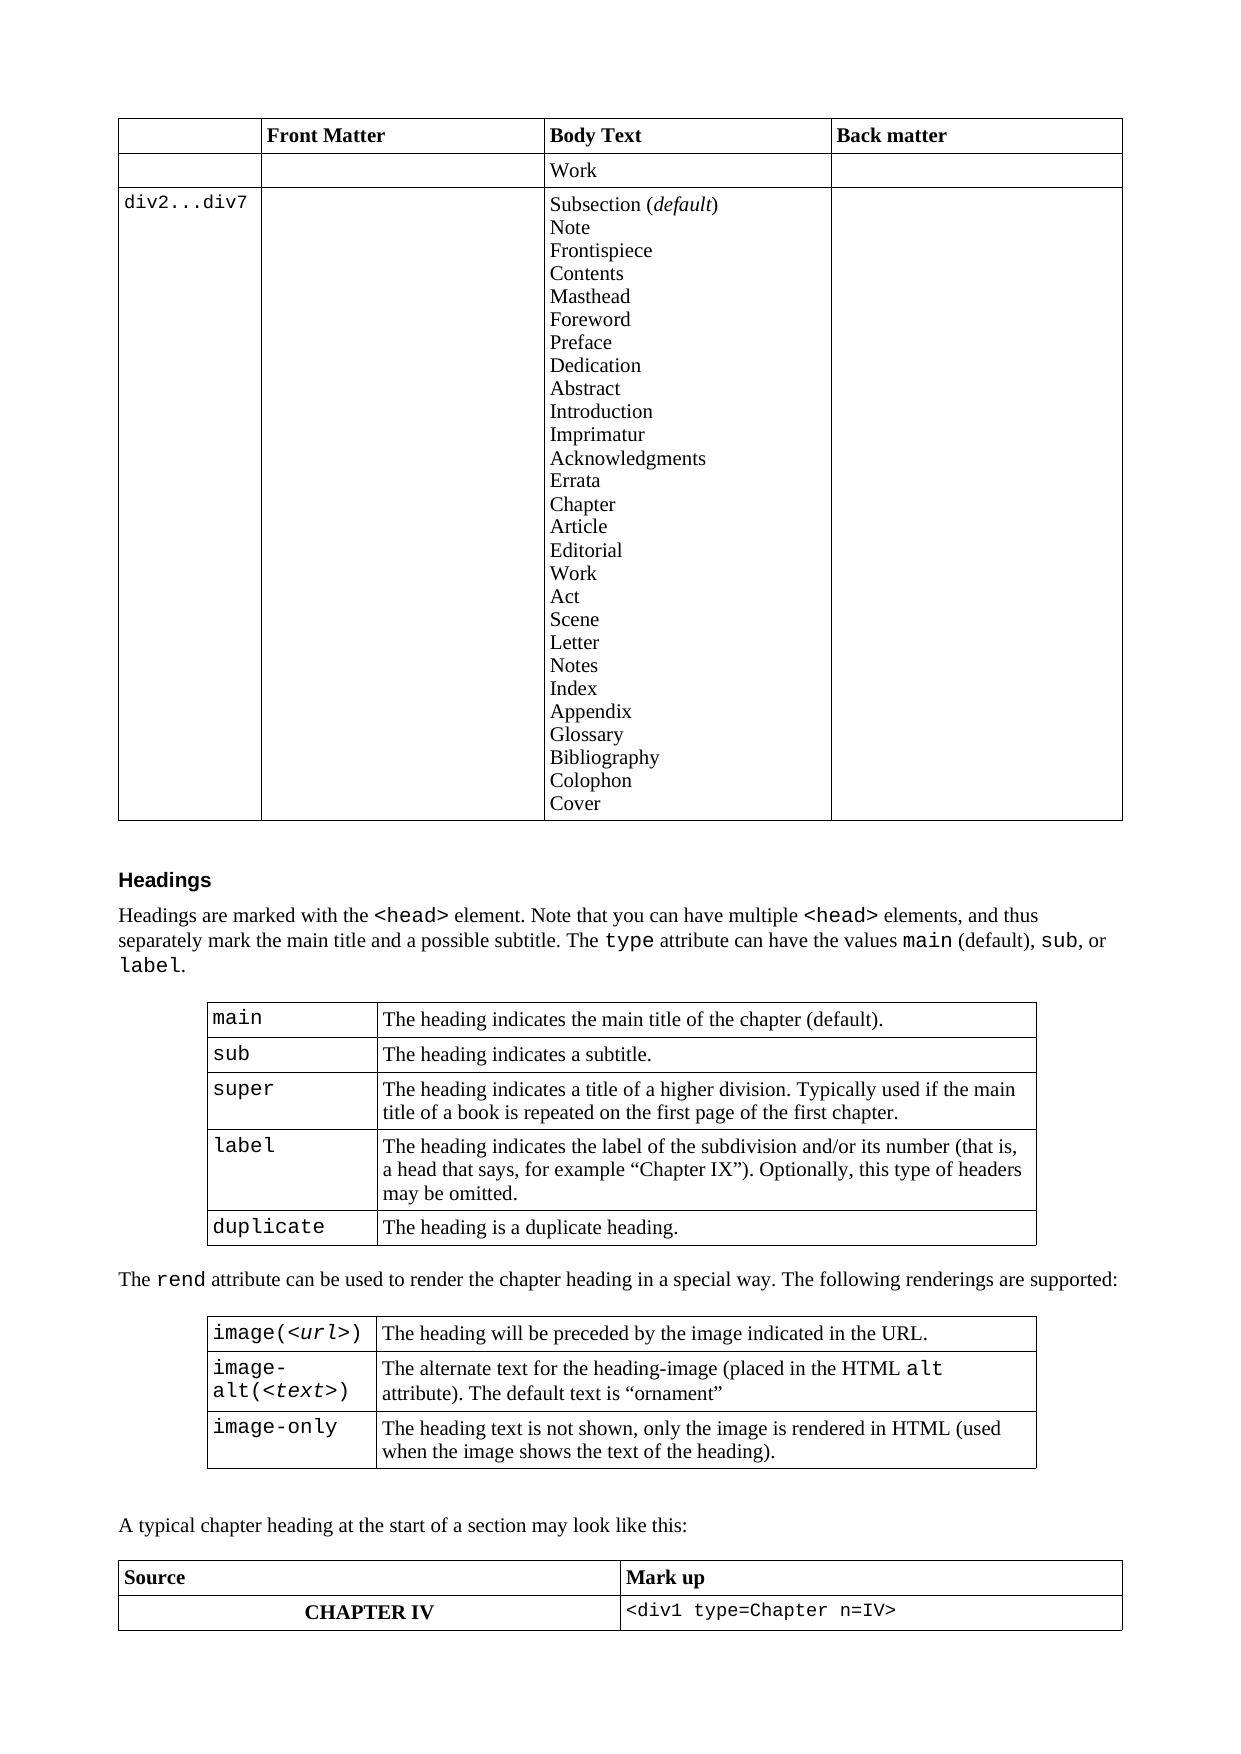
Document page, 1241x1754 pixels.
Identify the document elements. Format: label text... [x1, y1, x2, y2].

text A typical chapter heading at the start of a section may look like this: [118, 1514, 1122, 1537]
table_cell super [208, 1073, 377, 1129]
table_header Back matter [832, 119, 1122, 153]
table_cell CHAPTER IV [119, 1596, 620, 1630]
table_cell The heading text is not shown, only the image is rendered in HTML (used when the image shows the text of the heading). [377, 1412, 1036, 1468]
table_cell The heading indicates a subtitle. [378, 1038, 1036, 1072]
table_cell Work [545, 154, 831, 187]
table_cell [262, 154, 544, 187]
table_cell The heading is a duplicate heading. [378, 1211, 1036, 1245]
table_header image(<url>) [208, 1317, 376, 1351]
table_cell image-alt(<text>) [208, 1352, 376, 1411]
table_cell [262, 188, 544, 820]
table_cell image-only [208, 1412, 376, 1468]
table_cell [832, 154, 1122, 187]
table_header The heading will be preceded by the image indicated in the URL. [377, 1317, 1036, 1351]
table_cell The alternate text for the heading-image (placed in the HTML alt attribute). The default text is “ornament” [377, 1352, 1036, 1411]
table_header Body Text [545, 119, 831, 153]
table_cell [119, 154, 261, 187]
table_cell duplicate [208, 1211, 377, 1245]
table_cell label [208, 1130, 377, 1210]
table_cell div2...div7 [119, 188, 261, 820]
table_header Mark up [621, 1561, 1122, 1595]
table_cell The heading indicates a title of a higher division. Typically used if the main title of a book is repeated on the first page of the first chapter. [378, 1073, 1036, 1129]
table_cell sub [208, 1038, 377, 1072]
subtitle Headings [118, 868, 1122, 892]
table_cell Subsection (default) Note Frontispiece Contents Masthead Foreword Preface Dedication Abstract Introduction Imprimatur Acknowledgments Errata Chapter Article Editorial Work Act Scene Letter Notes Index Appendix Glossary Bibliography Colophon Cover [545, 188, 831, 820]
text Headings are marked with the <head> element. Note that you can have multiple <head> elements, and thus separately mark the main title and a possible subtitle. The type attribute can have the values main (default), sub, or label. [118, 904, 1122, 979]
table_cell [832, 188, 1122, 820]
table_header Front Matter [262, 119, 544, 153]
table_header main [208, 1003, 377, 1037]
table_header [119, 119, 261, 153]
table_cell <div1 type=Chapter n=IV> [621, 1596, 1122, 1630]
text The rend attribute can be used to render the chapter heading in a special way. The following renderings are supported: [118, 1268, 1122, 1293]
table_header Source [119, 1561, 620, 1595]
table_cell The heading indicates the label of the subdivision and/or its number (that is, a head that says, for example “Chapter IX”). Optionally, this type of headers may be omitted. [378, 1130, 1036, 1210]
table_header The heading indicates the main title of the chapter (default). [378, 1003, 1036, 1037]
